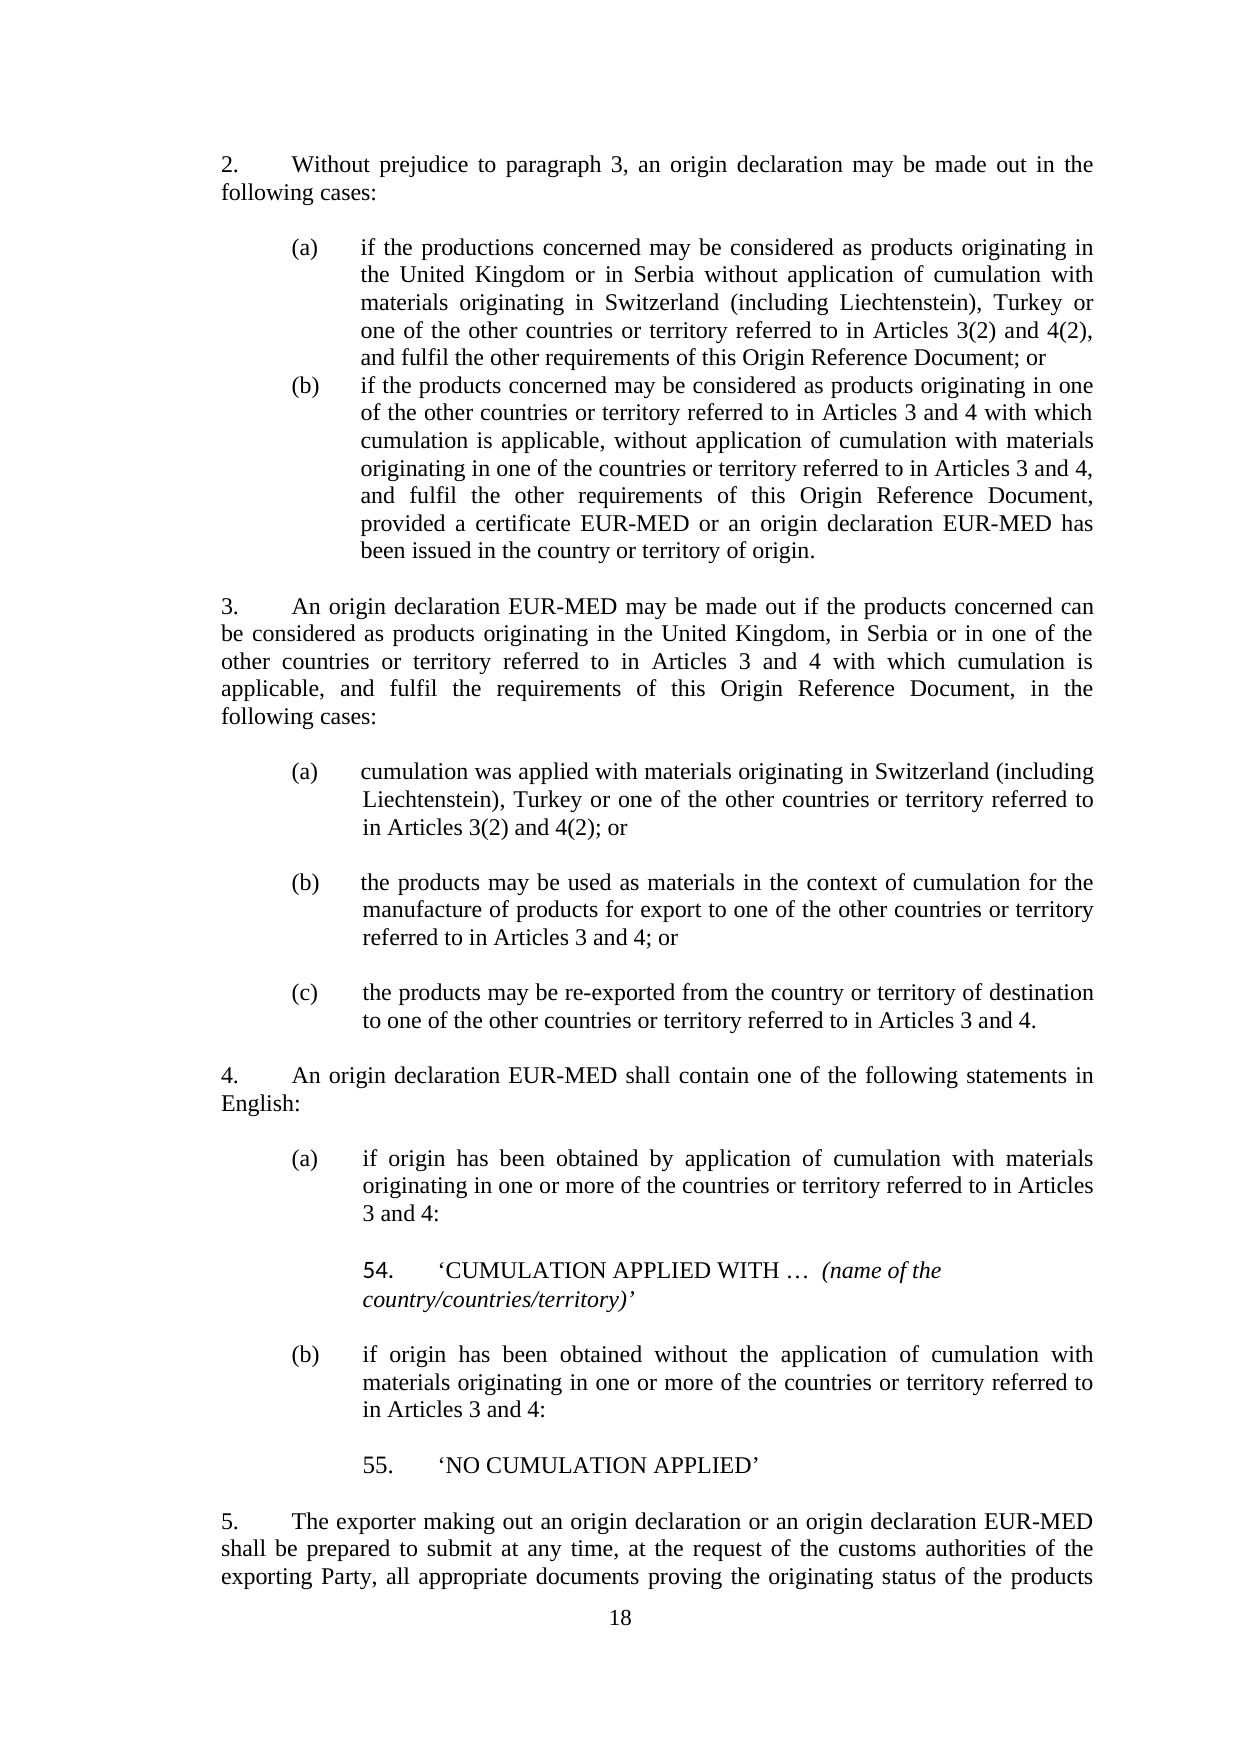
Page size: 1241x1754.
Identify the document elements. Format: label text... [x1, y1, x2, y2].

list An origin declaration EUR-MED shall contain one of the following statements in English: [221, 1061, 1095, 1116]
list cumulation was applied with materials originating in Switzerland (including Liechtenstein), Turkey or one of the other countries or territory referred to in Articles 3(2) and 4(2); or [291, 757, 1095, 840]
list if origin has been obtained without the application of cumulation with materials originating in one or more of the countries or territory referred to in Articles 3 and 4: [291, 1340, 1095, 1423]
list The exporter making out an origin declaration or an origin declaration EUR-MED shall be prepared to submit at any time, at the request of the customs authorities of the exporting Party, all appropriate documents proving the originating status of the products [221, 1507, 1095, 1589]
subtitle ‘NO CUMULATION APPLIED’ [362, 1450, 1095, 1479]
list if the products concerned may be considered as products originating in one of the other countries or territory referred to in Articles 3 and 4 with which cumulation is applicable, without application of cumulation with materials originating in one of the countries or territory referred to in Articles 3 and 4, and fulfil the other requirements of this Origin Reference Document, provided a certificate EUR-MED or an origin declaration EUR-MED has been issued in the country or territory of origin. [291, 371, 1095, 564]
list if origin has been obtained by application of cumulation with materials originating in one or more of the countries or territory referred to in Articles 3 and 4: [291, 1144, 1095, 1227]
list the products may be re-exported from the country or territory of destination to one of the other countries or territory referred to in Articles 3 and 4. [291, 978, 1095, 1033]
list if the productions concerned may be considered as products originating in the United Kingdom or in Serbia without application of cumulation with materials originating in Switzerland (including Liechtenstein), Turkey or one of the other countries or territory referred to in Articles 3(2) and 4(2), and fulfil the other requirements of this Origin Reference Document; or [291, 233, 1095, 371]
subtitle ‘CUMULATION APPLIED WITH … (name of the country/countries/territory)’ [362, 1254, 1095, 1312]
list Without prejudice to paragraph 3, an origin declaration may be made out in the following cases: [221, 150, 1095, 205]
list the products may be used as materials in the context of cumulation for the manufacture of products for export to one of the other countries or territory referred to in Articles 3 and 4; or [291, 868, 1095, 951]
list An origin declaration EUR-MED may be made out if the products concerned can be considered as products originating in the United Kingdom, in Serbia or in one of the other countries or territory referred to in Articles 3 and 4 with which cumulation is applicable, and fulfil the requirements of this Origin Reference Document, in the following cases: [221, 592, 1095, 730]
